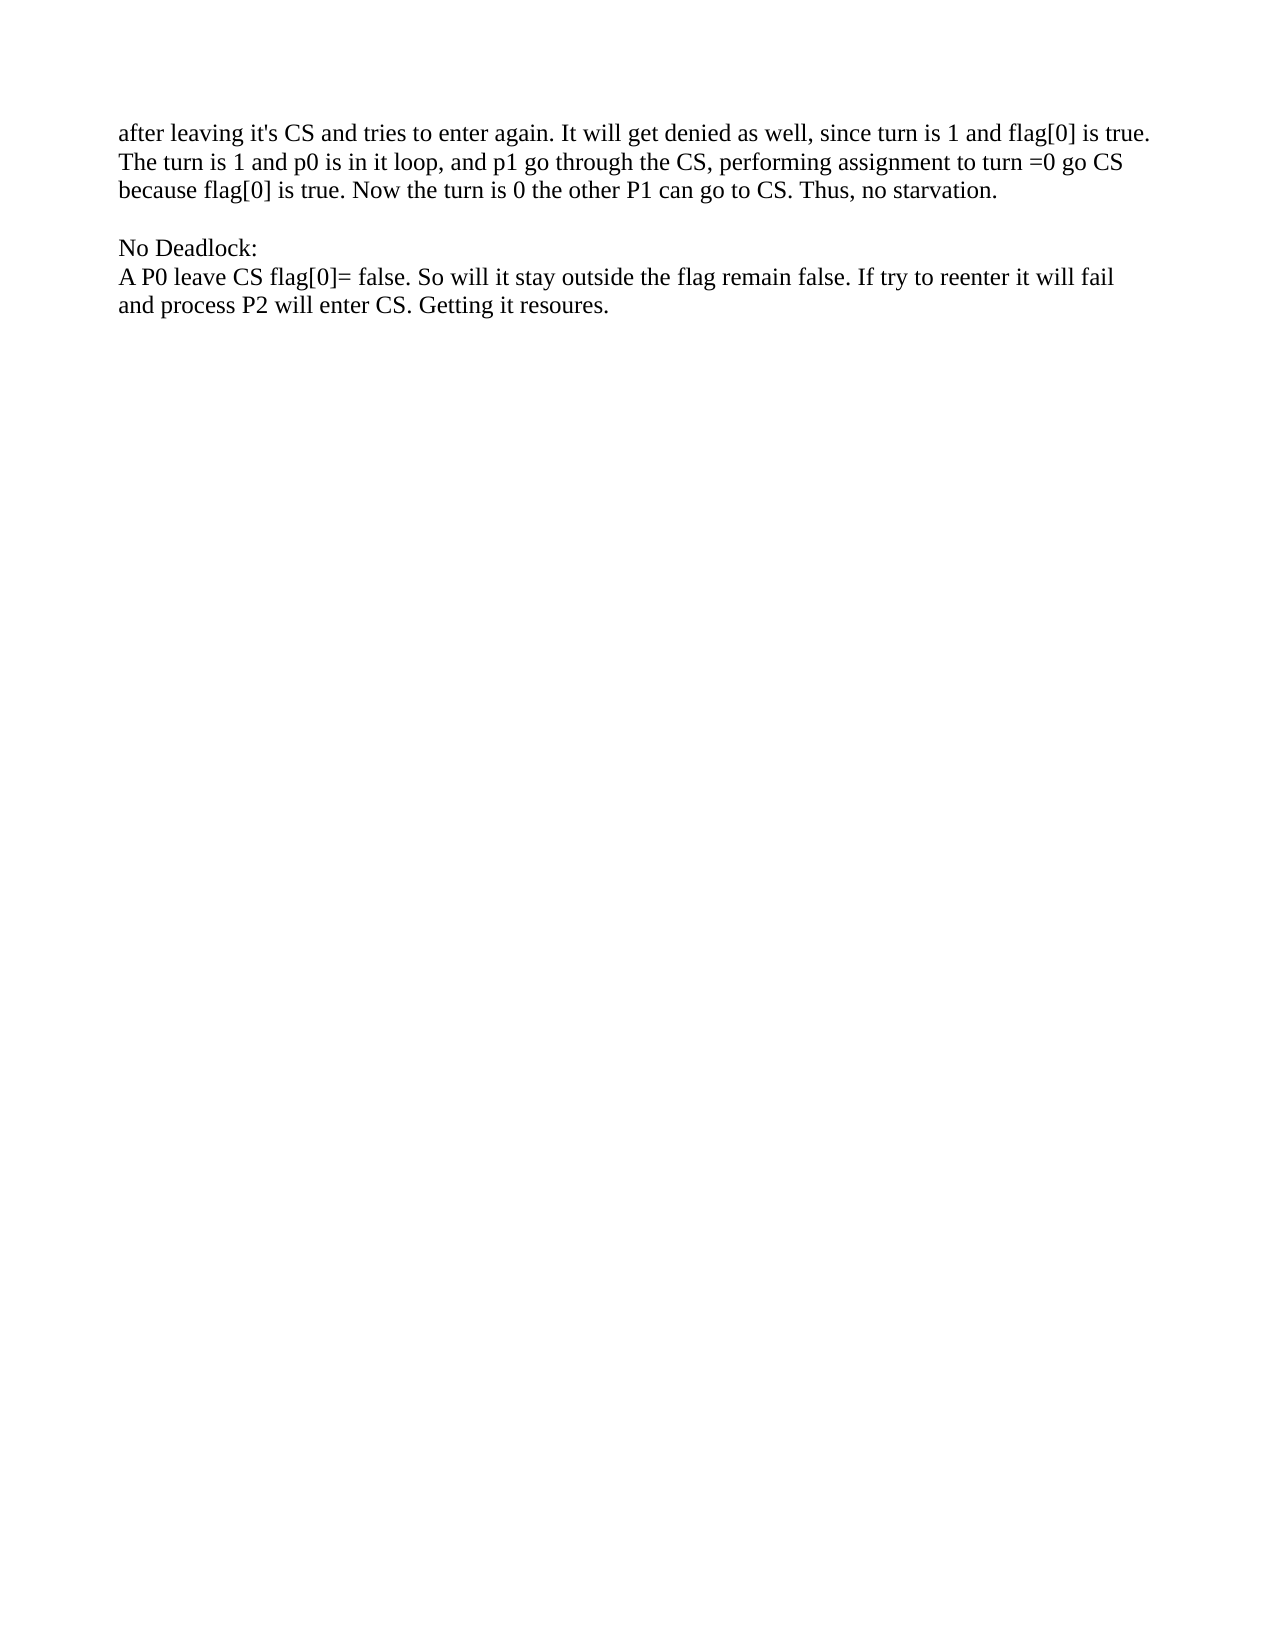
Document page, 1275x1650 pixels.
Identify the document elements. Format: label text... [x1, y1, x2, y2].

text No Deadlock: [118, 233, 1157, 262]
text A P0 leave CS flag[0]= false. So will it stay outside the flag remain false. If try to reenter it will fail and process P2 will enter CS. Getting it resoures. [118, 262, 1157, 319]
text after leaving it's CS and tries to enter again. It will get denied as well, since turn is 1 and flag[0] is true. The turn is 1 and p0 is in it loop, and p1 go through the CS, performing assignment to turn =0 go CS because flag[0] is true. Now the turn is 0 the other P1 can go to CS. Thus, no starvation. [118, 118, 1157, 204]
